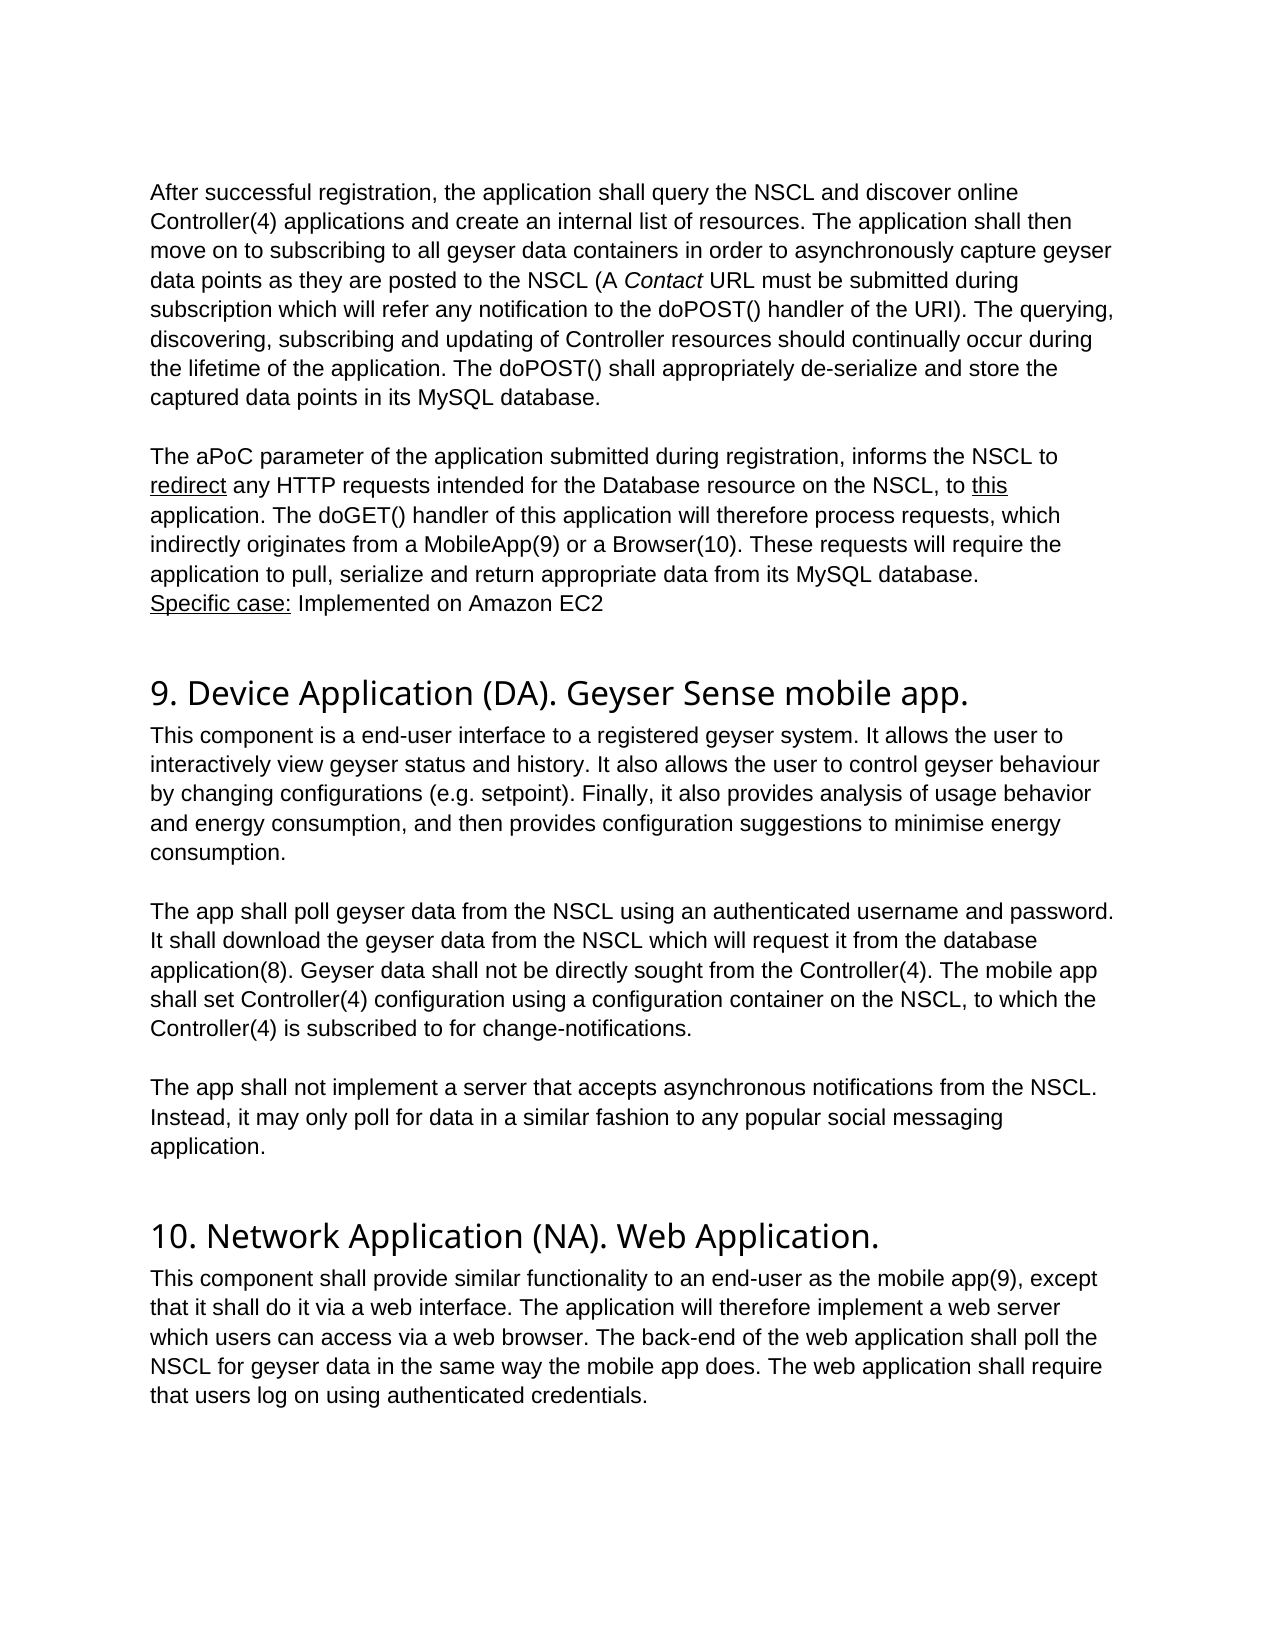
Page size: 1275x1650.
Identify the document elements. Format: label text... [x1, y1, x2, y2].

text After successful registration, the application shall query the NSCL and discover online Controller(4) applications and create an internal list of resources. The application shall then move on to subscribing to all geyser data containers in order to asynchronously capture geyser data points as they are posted to the NSCL (A Contact URL must be submitted during subscription which will refer any notification to the doPOST() handler of the URI). The querying, discovering, subscribing and updating of Controller resources should continually occur during the lifetime of the application. The doPOST() shall appropriately de-serialize and store the captured data points in its MySQL database. [150, 179, 1125, 411]
text The app shall poll geyser data from the NSCL using an authenticated username and password. It shall download the geyser data from the NSCL which will request it from the database application(8). Geyser data shall not be directly sought from the Controller(4). The mobile app shall set Controller(4) configuration using a configuration container on the NSCL, to which the Controller(4) is subscribed to for change-notifications. [150, 899, 1125, 1042]
text The app shall not implement a server that accepts asynchronous notifications from the NSCL. Instead, it may only poll for data in a similar fashion to any popular social messaging application. [150, 1075, 1125, 1159]
text Specific case: Implemented on Amazon EC2 [150, 591, 1125, 616]
subtitle 10. Network Application (NA). Web Application. [150, 1213, 1125, 1259]
text This component shall provide similar functionality to an end-user as the mobile app(9), except that it shall do it via a web interface. The application will therefore implement a web server which users can access via a web browser. The back-end of the web application shall poll the NSCL for geyser data in the same way the mobile app does. The web application shall require that users log on using authenticated credentials. [150, 1265, 1125, 1408]
text The aPoC parameter of the application submitted during registration, informs the NSCL to redirect any HTTP requests intended for the Database resource on the NSCL, to this application. The doGET() handler of this application will therefore process requests, which indirectly originates from a MobileApp(9) or a Browser(10). These requests will require the application to pull, serialize and return appropriate data from its MySQL database. [150, 444, 1125, 587]
subtitle 9. Device Application (DA). Geyser Sense mobile app. [150, 670, 1125, 716]
text This component is a end-user interface to a registered geyser system. It allows the user to interactively view geyser status and history. It also allows the user to control geyser behaviour by changing configurations (e.g. setpoint). Finally, it also provides analysis of usage behavior and energy consumption, and then provides configuration suggestions to minimise energy consumption. [150, 722, 1125, 866]
